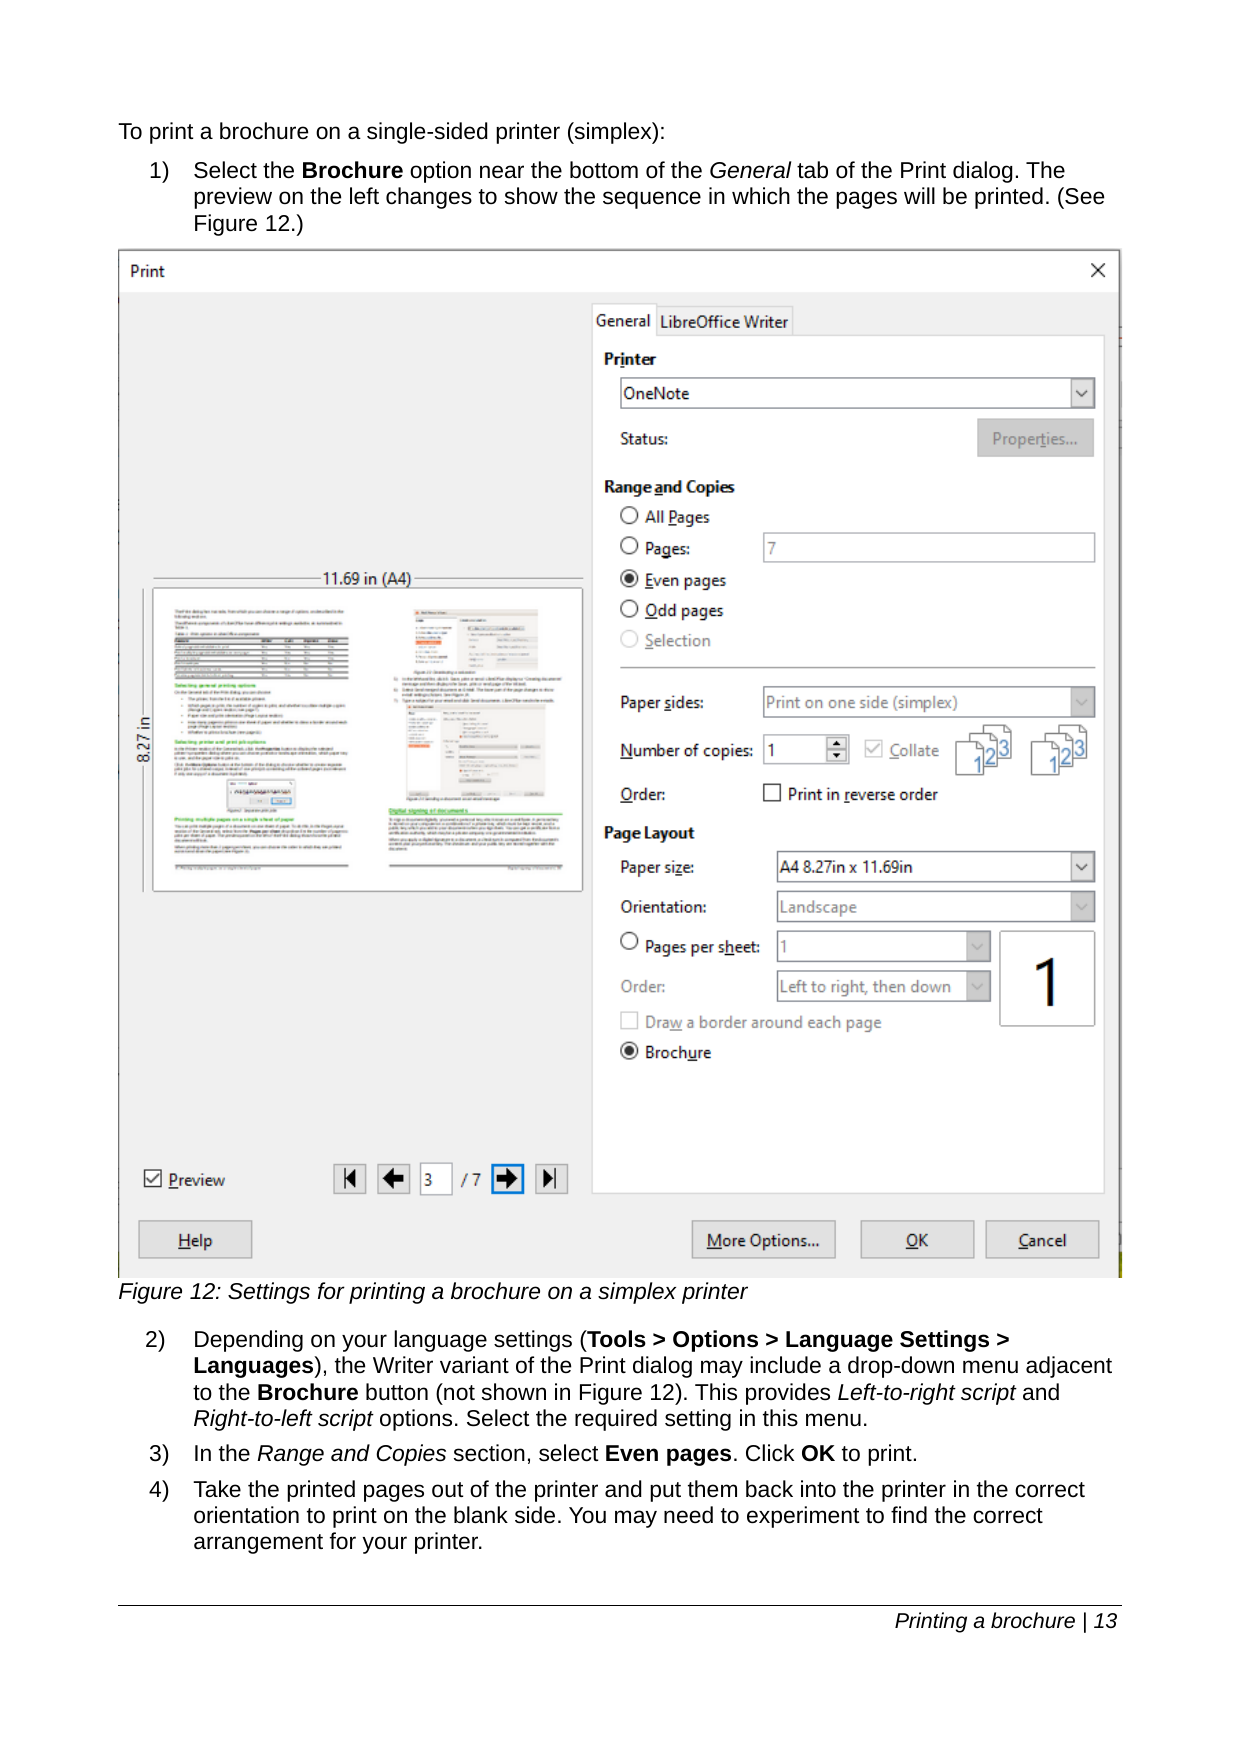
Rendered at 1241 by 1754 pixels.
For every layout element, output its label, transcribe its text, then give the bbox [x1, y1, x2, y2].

list In the Range and Copies section, select Even pages. Click OK to print. [169, 1440, 1122, 1467]
list Take the printed pages out of the printer and put them back into the printer in the correct orientation to print on the blank side. You may need to experiment to find the correct arrangement for your printer. [169, 1476, 1122, 1555]
list To print a brochure on a single-sided printer (simplex): [118, 118, 1122, 144]
picture [118, 248, 1123, 1278]
list Depending on your language settings (Tools > Options > Language Settings > Languages), the Writer variant of the Print dialog may include a drop-down menu adjacent to the Brochure button (not shown in Figure 12). This provides Left-to-right script and Right-to-left script options. Select the required setting in this menu. [165, 1326, 1122, 1432]
list Select the Brochure option near the bottom of the General tab of the Print dialog. The preview on the left changes to show the sequence in which the pages will be printed. (See Figure 12.) [169, 157, 1122, 236]
text Figure 12: Settings for printing a brochure on a simplex printer [118, 1278, 1122, 1304]
